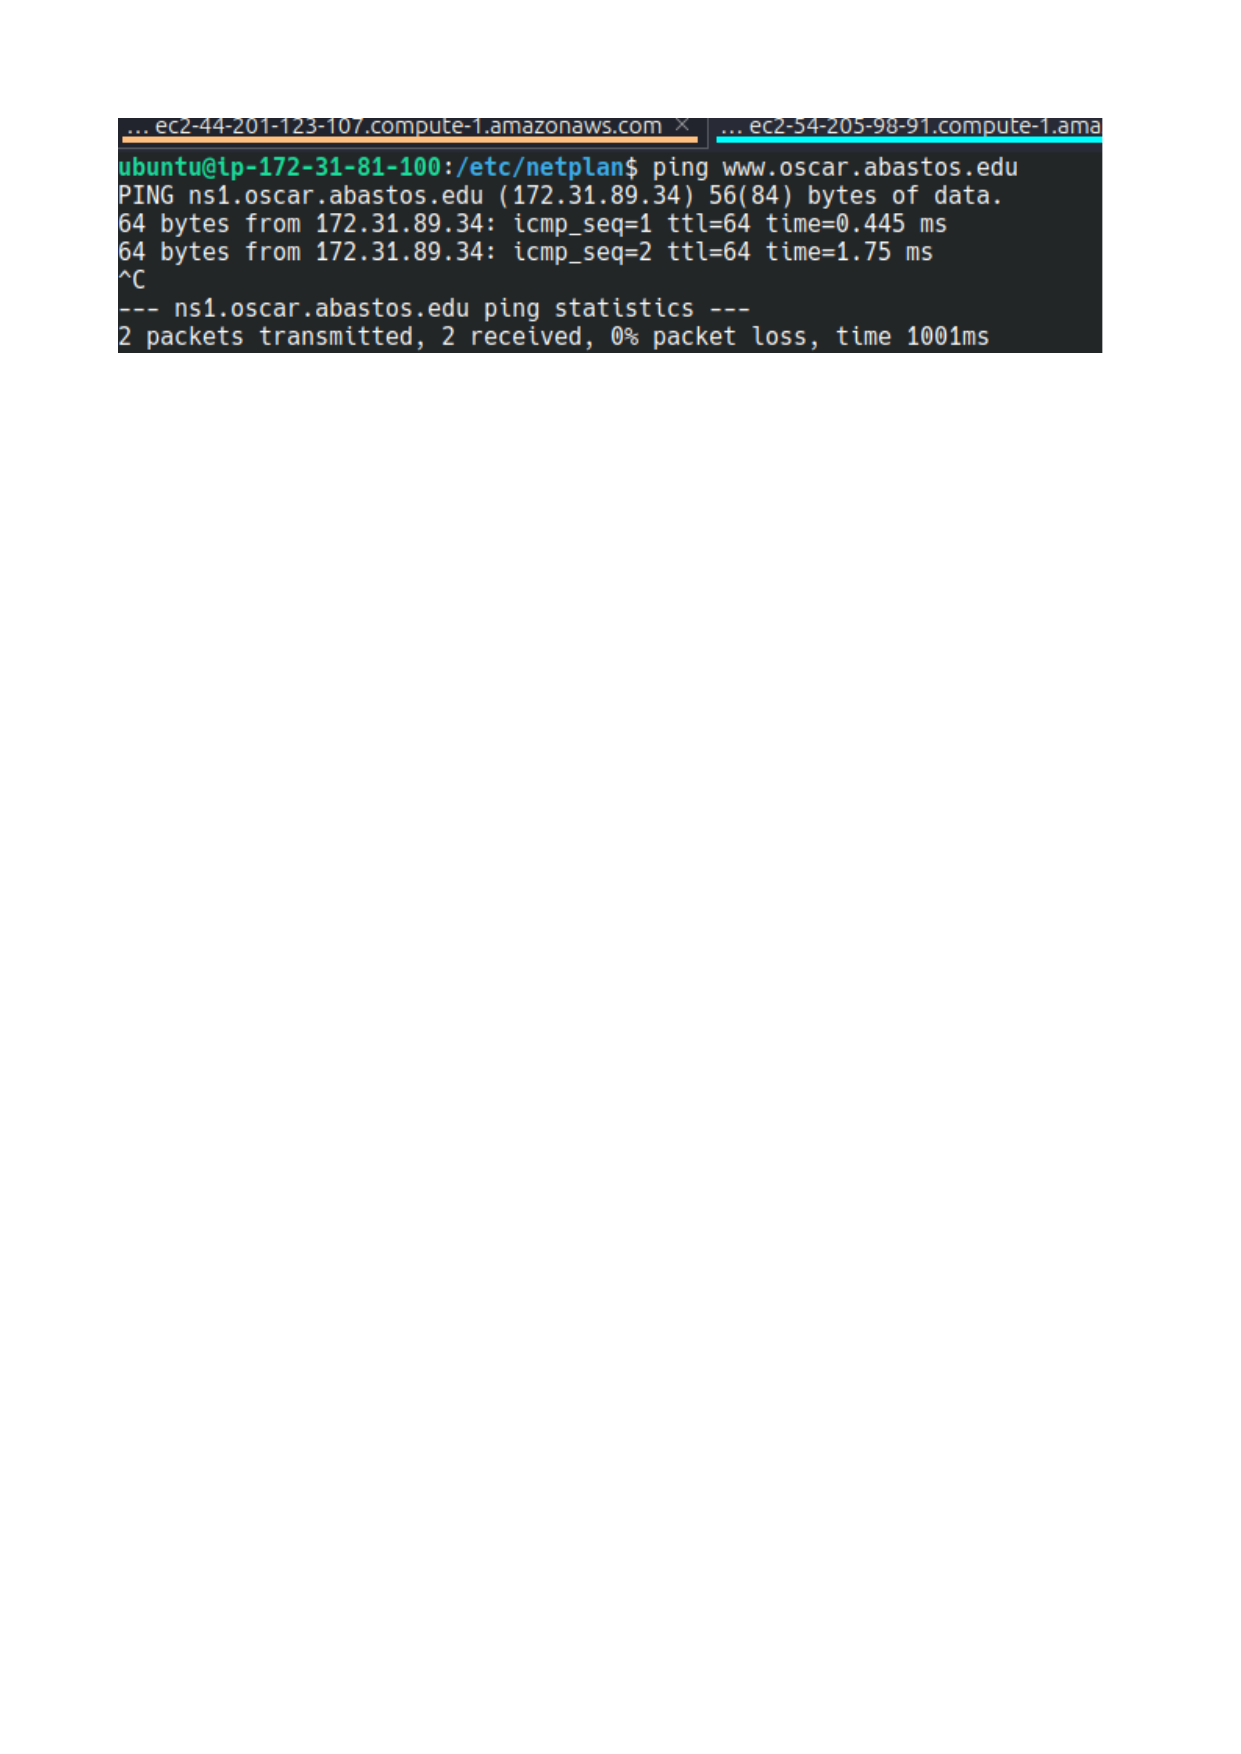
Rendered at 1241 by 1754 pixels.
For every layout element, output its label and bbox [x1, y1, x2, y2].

picture [118, 118, 1103, 353]
